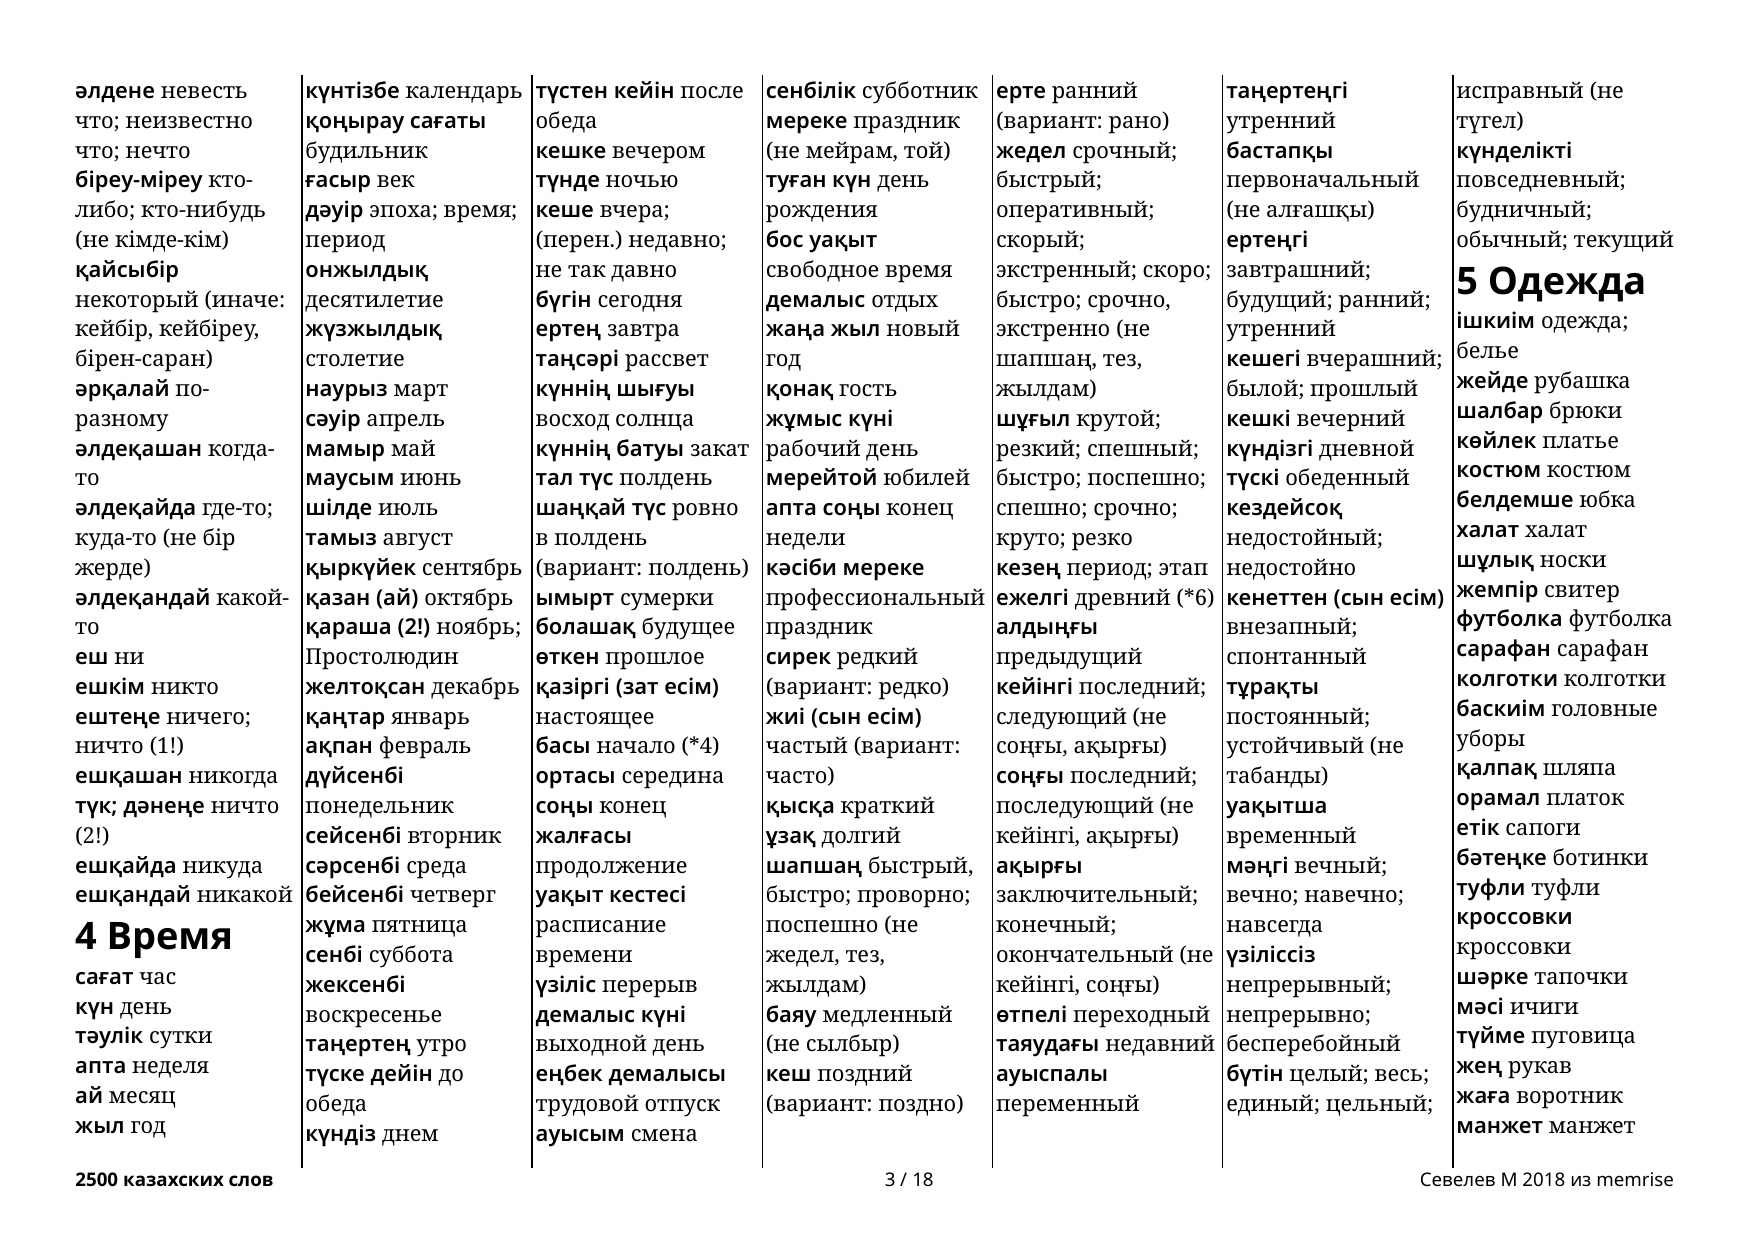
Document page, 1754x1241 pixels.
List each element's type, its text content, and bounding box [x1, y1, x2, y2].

text желтоқсан декабрь [305, 671, 528, 701]
text қонақ гость [766, 373, 988, 403]
text үзіліссіз непрерывный; непрерывно; бесперебойный [1226, 939, 1449, 1058]
text кейінгі последний; следующий (не соңғы, ақырғы) [996, 671, 1218, 760]
text жедел срочный; быстрый; оперативный; скорый; экстренный; скоро; быстро; срочно, экстренно (не шапшаң, тез, жылдам) [996, 134, 1218, 403]
text күндізгі дневной [1226, 432, 1449, 462]
text таяудағы недавний [996, 1028, 1218, 1058]
text апта неделя [75, 1050, 298, 1080]
text түстен кейін после обеда [535, 75, 758, 134]
text қоңырау сағаты будильник [305, 105, 528, 164]
text қыркүйек сентябрь [305, 552, 528, 581]
text ортасы середина [535, 760, 758, 790]
text түске дейін до обеда [305, 1058, 528, 1118]
text ерте ранний (вариант: рано) [996, 75, 1218, 134]
text кешке вечером [535, 134, 758, 164]
text алдыңғы предыдущий [996, 611, 1218, 671]
text шаңқай түс ровно в полдень (вариант: полдень) [535, 492, 758, 581]
text ежелгі древний (*6) [996, 581, 1218, 611]
text жең рукав [1456, 1050, 1679, 1080]
text еш ни [75, 641, 298, 671]
text кеше вчера; (перен.) недавно; не так давно [535, 194, 758, 283]
text мамыр май [305, 432, 528, 462]
text дүйсенбі понедельник [305, 760, 528, 820]
text мерейтой юбилей [766, 462, 988, 492]
text мәсі ичиги [1456, 991, 1679, 1020]
text қаңтар январь [305, 701, 528, 730]
text сенбі суббота [305, 939, 528, 969]
text жүзжылдық столетие [305, 313, 528, 373]
subtitle 4 Время [75, 909, 298, 961]
text жаңа жыл новый год [766, 313, 988, 373]
text шілде июль [305, 492, 528, 522]
text сәрсенбі среда [305, 849, 528, 879]
text жаға воротник [1456, 1080, 1679, 1110]
text тәулік сутки [75, 1020, 298, 1050]
text күнделікті повседневный; будничный; обычный; текущий [1456, 134, 1679, 254]
text белдемше юбка [1456, 484, 1679, 514]
text баскиім головные уборы [1456, 693, 1679, 752]
text маусым июнь [305, 462, 528, 492]
text туған күн день рождения [766, 164, 988, 224]
text жалғасы продолжение [535, 820, 758, 879]
text кәсіби мереке профессиональный праздник [766, 552, 988, 641]
text ешқандай никакой [75, 879, 298, 909]
text кешкі вечерний [1226, 403, 1449, 432]
text түк; дәнеңе ничто (2!) [75, 790, 298, 849]
text ішкиім одежда; белье [1456, 305, 1679, 365]
text шұлық носки [1456, 544, 1679, 573]
text кезең период; этап [996, 552, 1218, 581]
text бос уақыт свободное время [766, 224, 988, 283]
text әрқалай по-разному [75, 373, 298, 432]
text ғасыр век [305, 164, 528, 194]
text кездейсоқ недостойный; недостойно [1226, 492, 1449, 581]
text соңы конец [535, 790, 758, 820]
text бәтеңке ботинки [1456, 842, 1679, 871]
text үзіліс перерыв [535, 969, 758, 998]
text ештеңе ничего; ничто (1!) [75, 701, 298, 760]
text таңертең утро [305, 1028, 528, 1058]
text шәрке тапочки [1456, 961, 1679, 991]
text әлдеқандай какой-то [75, 581, 298, 641]
text қайсыбір некоторый (иначе: кейбір, кейбіреу, бірен-саран) [75, 254, 298, 373]
text қазан (ай) октябрь [305, 581, 528, 611]
text бүгін сегодня [535, 283, 758, 313]
text орамал платок [1456, 782, 1679, 812]
text қысқа краткий [766, 790, 988, 820]
text күннің батуы закат [535, 432, 758, 462]
text соңғы последний; последующий (не кейінгі, ақырғы) [996, 760, 1218, 849]
text ұзақ долгий [766, 820, 988, 849]
text күндіз днем [305, 1118, 528, 1147]
text қалпақ шляпа [1456, 752, 1679, 782]
text түскі обеденный [1226, 462, 1449, 492]
text жемпір свитер [1456, 573, 1679, 603]
text колготки колготки [1456, 663, 1679, 693]
text сейсенбі вторник [305, 820, 528, 849]
text кеш поздний (вариант: поздно) [766, 1058, 988, 1118]
text ай месяц [75, 1080, 298, 1110]
text күннің шығуы восход солнца [535, 373, 758, 432]
text ешқайда никуда [75, 849, 298, 879]
text сарафан сарафан [1456, 633, 1679, 663]
text ертеңгі завтрашний; будущий; ранний; утренний [1226, 224, 1449, 343]
text жыл год [75, 1110, 298, 1139]
text жұма пятница [305, 909, 528, 939]
text ауыспалы переменный [996, 1058, 1218, 1118]
text көйлек платье [1456, 424, 1679, 454]
text күнтізбе календарь [305, 75, 528, 105]
text апта соңы конец недели [766, 492, 988, 552]
text жиі (сын есім) частый (вариант: часто) [766, 701, 988, 790]
text кешегі вчерашний; былой; прошлый [1226, 343, 1449, 403]
subtitle 5 Одежда [1456, 254, 1679, 305]
text жейде рубашка [1456, 365, 1679, 395]
text шалбар брюки [1456, 395, 1679, 424]
text футболка футболка [1456, 603, 1679, 633]
text таңсәрі рассвет [535, 343, 758, 373]
text демалыс күні выходной день [535, 998, 758, 1058]
text таңертеңгі утренний [1226, 75, 1449, 134]
text кроссовки кроссовки [1456, 901, 1679, 961]
text уақыт кестесі расписание времени [535, 879, 758, 969]
text халат халат [1456, 514, 1679, 544]
text онжылдық десятилетие [305, 254, 528, 313]
text бейсенбі четверг [305, 879, 528, 909]
text тал түс полдень [535, 462, 758, 492]
text қазіргі (зат есім) настоящее [535, 671, 758, 730]
text жексенбі воскресенье [305, 969, 528, 1028]
text сағат час [75, 961, 298, 991]
text демалыс отдых [766, 283, 988, 313]
text ешқашан никогда [75, 760, 298, 790]
text ымырт сумерки [535, 581, 758, 611]
text исправный (не түгел) [1456, 75, 1679, 134]
text қараша (2!) ноябрь; Простолюдин [305, 611, 528, 671]
text мереке праздник (не мейрам, той) [766, 105, 988, 164]
text етік сапоги [1456, 812, 1679, 842]
text шұғыл крутой; резкий; спешный; быстро; поспешно; спешно; срочно; круто; резко [996, 403, 1218, 552]
text уақытша временный [1226, 790, 1449, 849]
text ауысым смена [535, 1118, 758, 1147]
text әлдеқайда где-то; куда-то (не бір жерде) [75, 492, 298, 581]
text түнде ночью [535, 164, 758, 194]
text күн день [75, 991, 298, 1020]
text шапшаң быстрый, быстро; проворно; поспешно (не жедел, тез, жылдам) [766, 849, 988, 998]
text өткен прошлое [535, 641, 758, 671]
text манжет манжет [1456, 1110, 1679, 1139]
text өтпелі переходный [996, 998, 1218, 1028]
text әлдеқашан когда-то [75, 432, 298, 492]
text ертең завтра [535, 313, 758, 343]
text түйме пуговица [1456, 1020, 1679, 1050]
text біреу-міреу кто-либо; кто-нибудь (не кімде-кім) [75, 164, 298, 254]
text жұмыс күні рабочий день [766, 403, 988, 462]
text туфли туфли [1456, 871, 1679, 901]
text мәңгі вечный; вечно; навечно; навсегда [1226, 849, 1449, 939]
text болашақ будущее [535, 611, 758, 641]
text ақпан февраль [305, 730, 528, 760]
text әлдене невесть что; неизвестно что; нечто [75, 75, 298, 164]
text костюм костюм [1456, 454, 1679, 484]
text сирек редкий (вариант: редко) [766, 641, 988, 701]
text еңбек демалысы трудовой отпуск [535, 1058, 758, 1118]
text сәуір апрель [305, 403, 528, 432]
text ешкім никто [75, 671, 298, 701]
text наурыз март [305, 373, 528, 403]
text бастапқы первоначальный (не алғашқы) [1226, 134, 1449, 224]
text басы начало (*4) [535, 730, 758, 760]
text дәуір эпоха; время; период [305, 194, 528, 254]
text тамыз август [305, 522, 528, 552]
text кенеттен (сын есім) внезапный; спонтанный [1226, 581, 1449, 671]
text бүтін целый; весь; единый; цельный; [1226, 1058, 1449, 1118]
text ақырғы заключительный; конечный; окончательный (не кейінгі, соңғы) [996, 849, 1218, 998]
text баяу медленный (не сылбыр) [766, 998, 988, 1058]
text тұрақты постоянный; устойчивый (не табанды) [1226, 671, 1449, 790]
text сенбілік субботник [766, 75, 988, 105]
